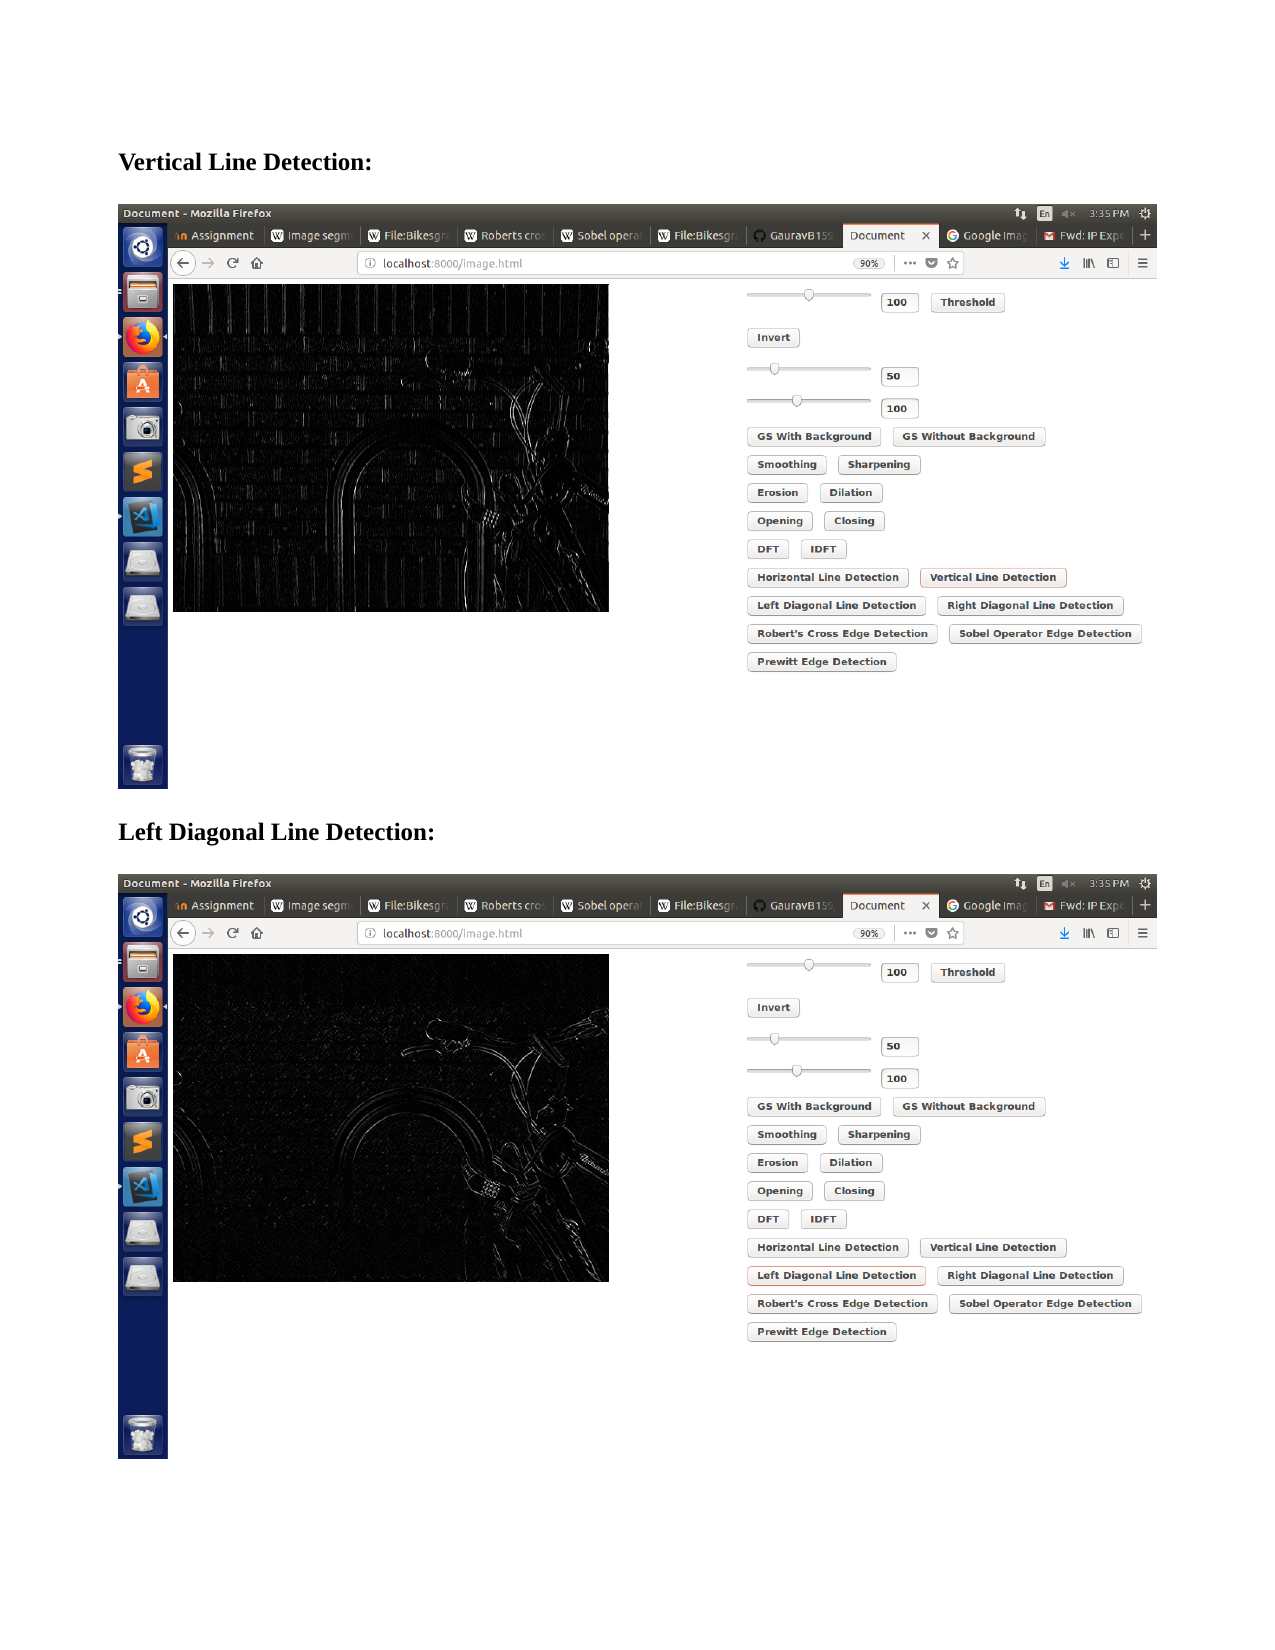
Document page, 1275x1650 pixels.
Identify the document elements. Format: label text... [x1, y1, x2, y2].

picture [118, 874, 1157, 1459]
text Left Diagonal Line Detection: [118, 817, 1157, 846]
text Vertical Line Detection: [118, 147, 1157, 176]
picture [118, 204, 1157, 789]
